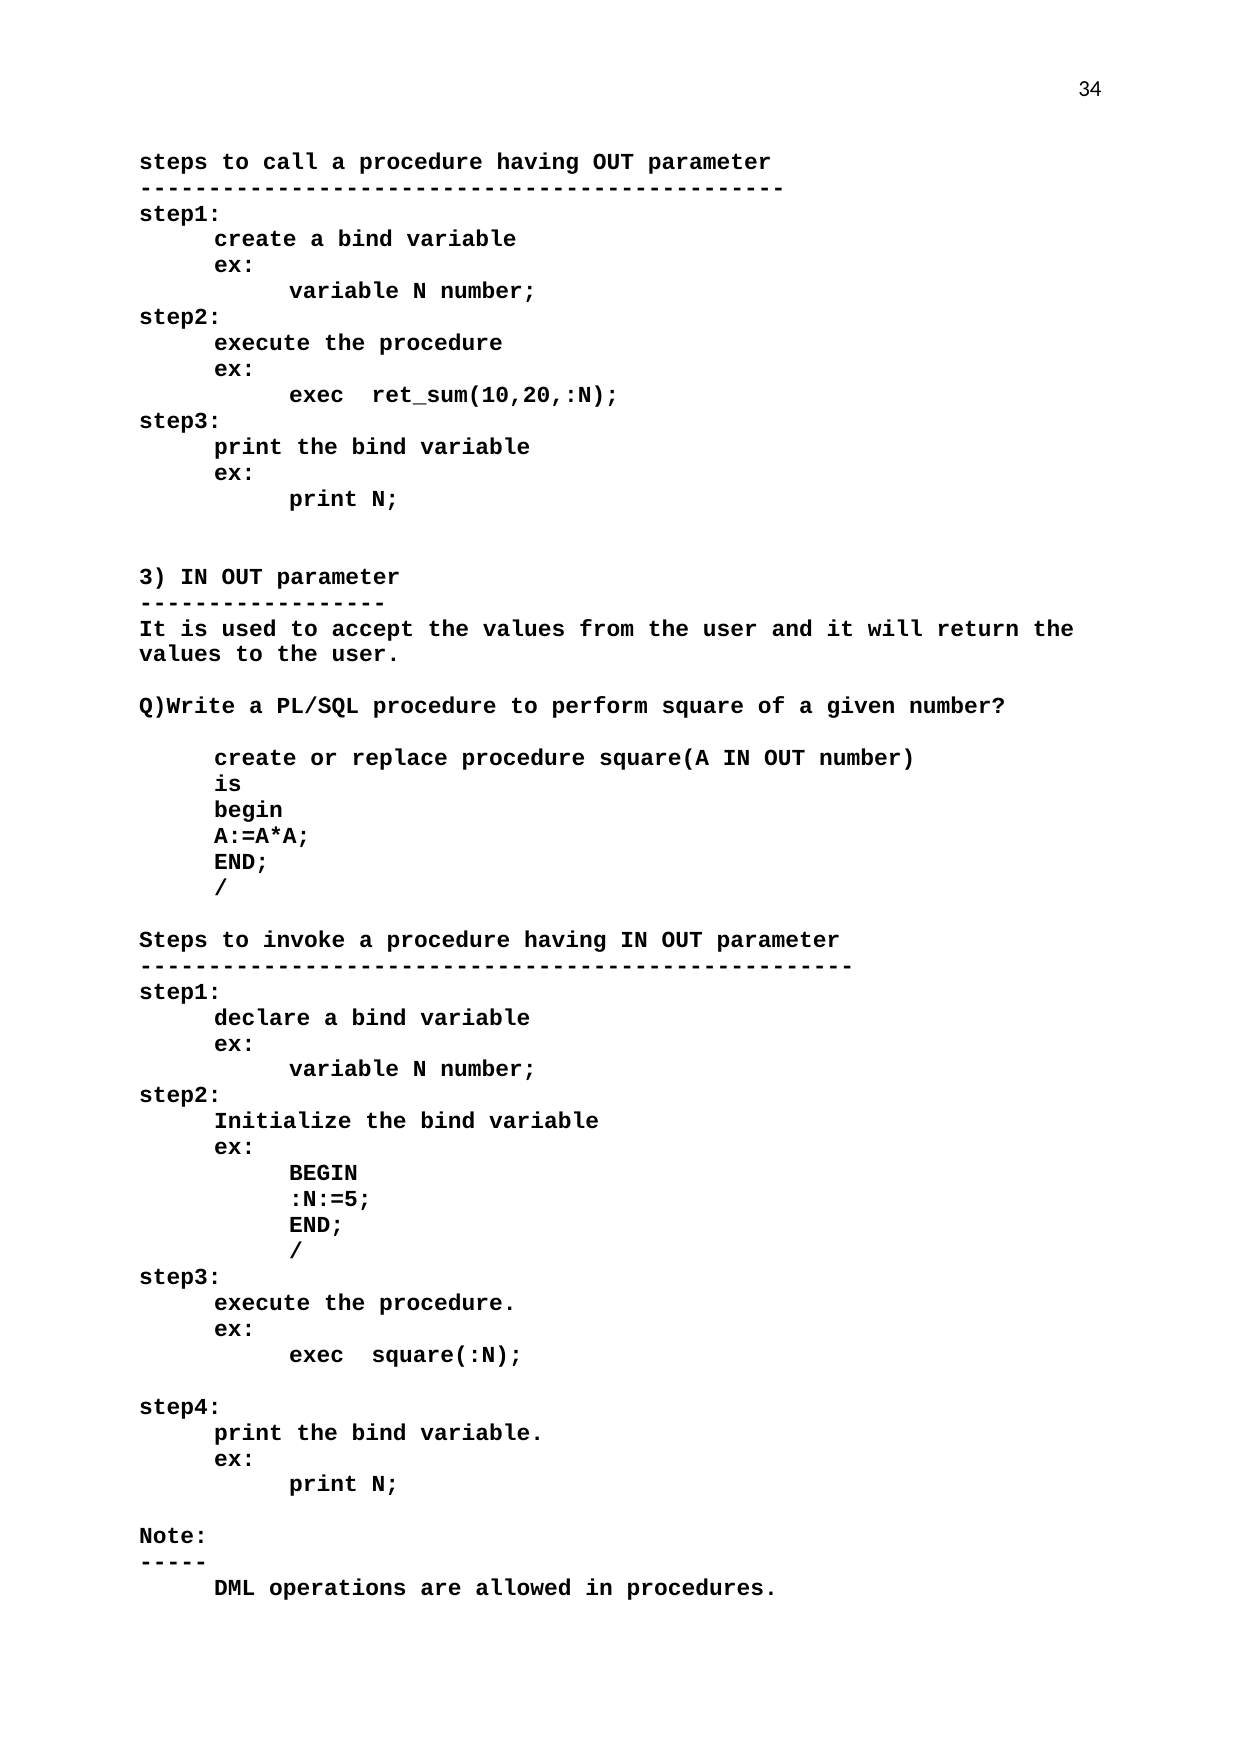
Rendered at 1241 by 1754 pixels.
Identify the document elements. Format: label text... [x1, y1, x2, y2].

text variable N number; [139, 1058, 1101, 1084]
text execute the procedure. [139, 1291, 1101, 1317]
text A:=A*A; [139, 824, 1101, 850]
text variable N number; [139, 280, 1101, 306]
text ex: [139, 254, 1101, 280]
text Q)Write a PL/SQL procedure to perform square of a given number? [139, 695, 1101, 721]
text begin [139, 798, 1101, 824]
text Note: [139, 1525, 1101, 1551]
text create or replace procedure square(A IN OUT number) [139, 747, 1101, 772]
text ----------------------------------------------- [139, 176, 1101, 202]
text END; [139, 1213, 1101, 1239]
text step2: [139, 306, 1101, 332]
text print the bind variable [139, 435, 1101, 461]
text step2: [139, 1084, 1101, 1110]
text Steps to invoke a procedure having IN OUT parameter [139, 928, 1101, 954]
text ----- [139, 1551, 1101, 1577]
text ex: [139, 1317, 1101, 1343]
text print the bind variable. [139, 1421, 1101, 1447]
text It is used to accept the values from the user and it will return the values to the user. [139, 617, 1101, 669]
text 3) IN OUT parameter [139, 565, 1101, 591]
text exec square(:N); [139, 1343, 1101, 1369]
text / [139, 1239, 1101, 1265]
text ex: [139, 461, 1101, 487]
text ex: [139, 357, 1101, 383]
text :N:=5; [139, 1187, 1101, 1213]
text ex: [139, 1032, 1101, 1058]
text END; [139, 850, 1101, 876]
text print N; [139, 1473, 1101, 1499]
text ex: [139, 1447, 1101, 1473]
text ---------------------------------------------------- [139, 954, 1101, 980]
text step4: [139, 1395, 1101, 1421]
text print N; [139, 487, 1101, 513]
text DML operations are allowed in procedures. [139, 1577, 1101, 1602]
text ex: [139, 1136, 1101, 1162]
text create a bind variable [139, 228, 1101, 254]
text step3: [139, 1265, 1101, 1291]
text is [139, 772, 1101, 798]
text ------------------ [139, 591, 1101, 617]
text step1: [139, 202, 1101, 228]
text exec ret_sum(10,20,:N); [139, 383, 1101, 409]
text steps to call a procedure having OUT parameter [139, 150, 1101, 176]
text Initialize the bind variable [139, 1110, 1101, 1136]
text step3: [139, 409, 1101, 435]
text execute the procedure [139, 332, 1101, 357]
text BEGIN [139, 1162, 1101, 1187]
text / [139, 876, 1101, 902]
text step1: [139, 980, 1101, 1006]
text declare a bind variable [139, 1006, 1101, 1032]
